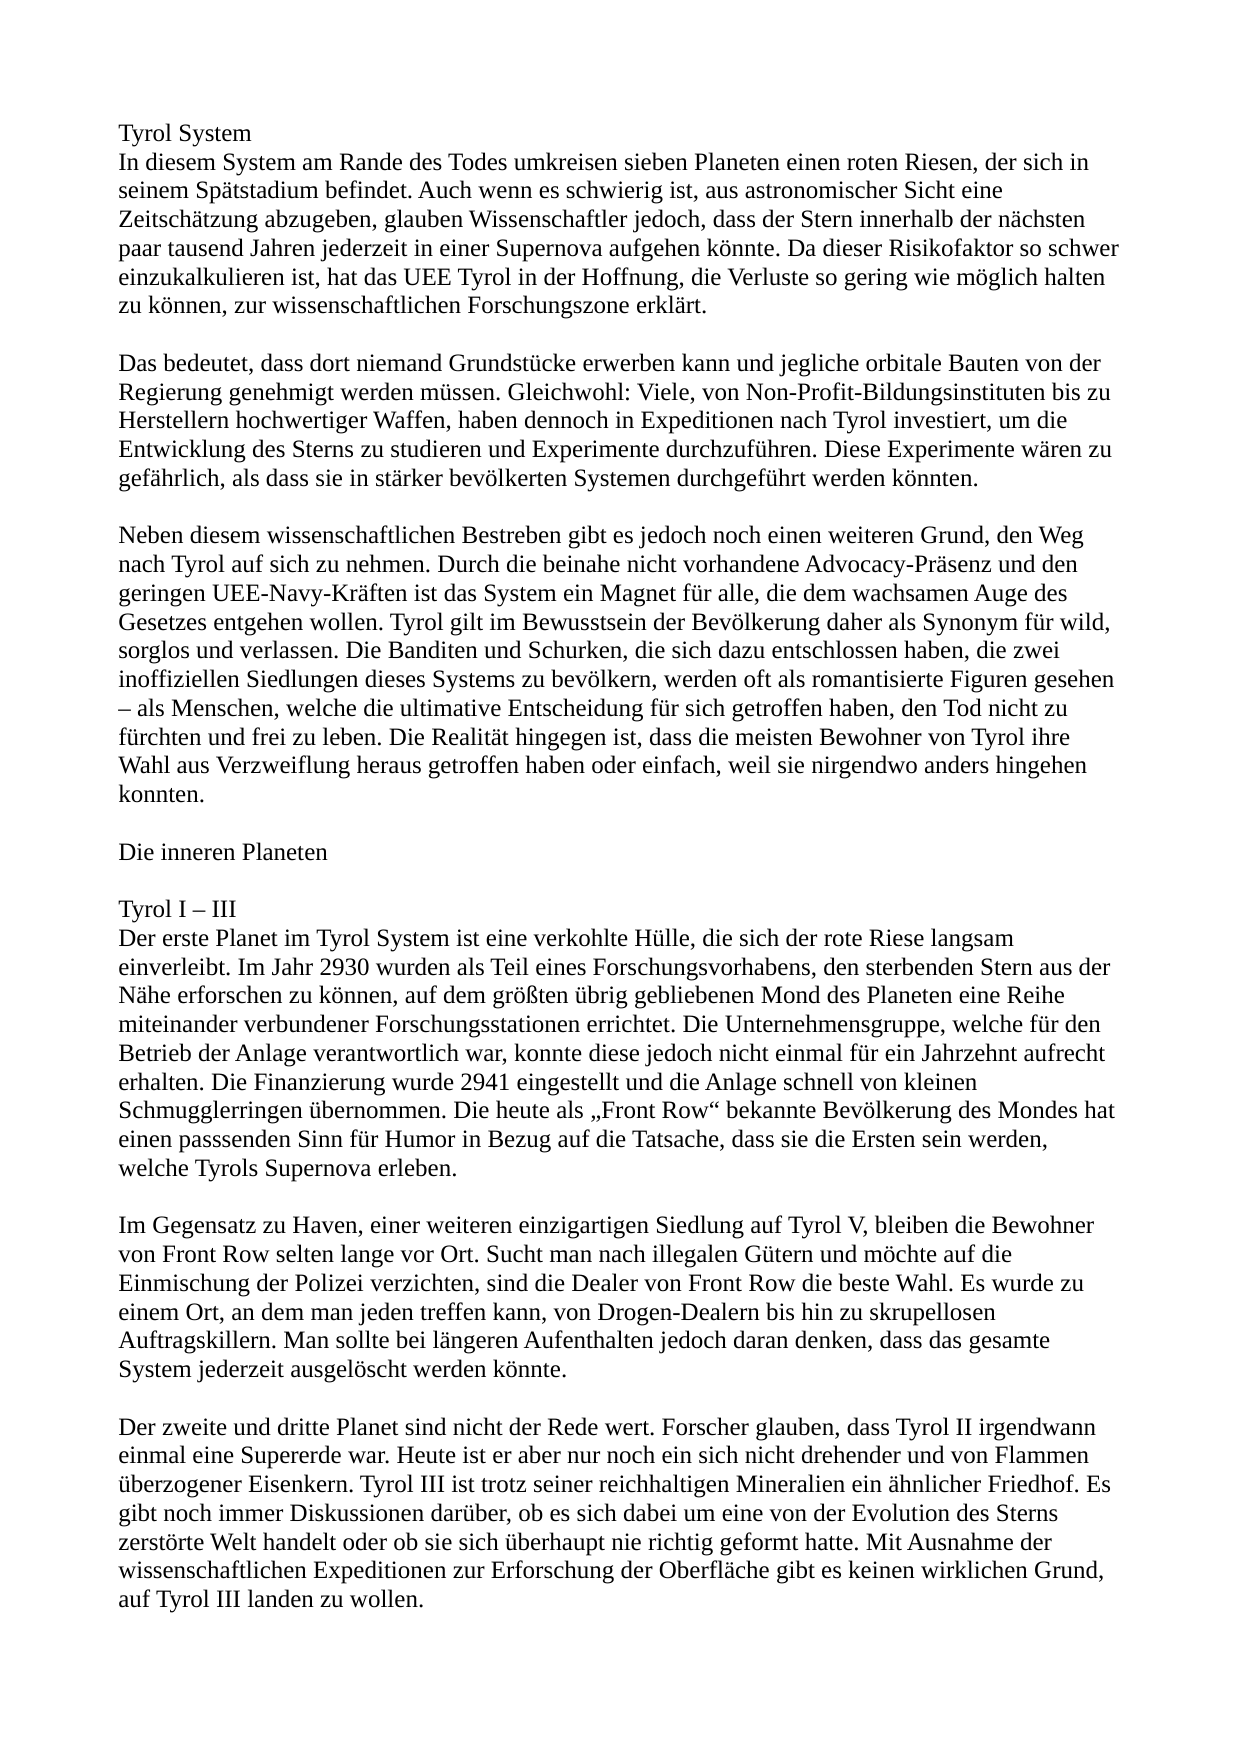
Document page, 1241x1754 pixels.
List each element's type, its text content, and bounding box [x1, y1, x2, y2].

text Im Gegensatz zu Haven, einer weiteren einzigartigen Siedlung auf Tyrol V, bleiben die Bewohner von Front Row selten lange vor Ort. Sucht man nach illegalen Gütern und möchte auf die Einmischung der Polizei verzichten, sind die Dealer von Front Row die beste Wahl. Es wurde zu einem Ort, an dem man jeden treffen kann, von Drogen-Dealern bis hin zu skrupellosen Auftragskillern. Man sollte bei längeren Aufenthalten jedoch daran denken, dass das gesamte System jederzeit ausgelöscht werden könnte. [118, 1211, 1122, 1383]
text In diesem System am Rande des Todes umkreisen sieben Planeten einen roten Riesen, der sich in seinem Spätstadium befindet. Auch wenn es schwierig ist, aus astronomischer Sicht eine Zeitschätzung abzugeben, glauben Wissenschaftler jedoch, dass der Stern innerhalb der nächsten paar tausend Jahren jederzeit in einer Supernova aufgehen könnte. Da dieser Risikofaktor so schwer einzukalkulieren ist, hat das UEE Tyrol in der Hoffnung, die Verluste so gering wie möglich halten zu können, zur wissenschaftlichen Forschungszone erklärt. [118, 147, 1122, 319]
text Das bedeutet, dass dort niemand Grundstücke erwerben kann und jegliche orbitale Bauten von der Regierung genehmigt werden müssen. Gleichwohl: Viele, von Non-Profit-Bildungsinstituten bis zu Herstellern hochwertiger Waffen, haben dennoch in Expeditionen nach Tyrol investiert, um die Entwicklung des Sterns zu studieren und Experimente durchzuführen. Diese Experimente wären zu gefährlich, als dass sie in stärker bevölkerten Systemen durchgeführt werden könnten. [118, 348, 1122, 492]
text Die inneren Planeten [118, 837, 1122, 866]
text Tyrol I – III [118, 894, 1122, 923]
text Neben diesem wissenschaftlichen Bestreben gibt es jedoch noch einen weiteren Grund, den Weg nach Tyrol auf sich zu nehmen. Durch die beinahe nicht vorhandene Advocacy-Präsenz und den geringen UEE-Navy-Kräften ist das System ein Magnet für alle, die dem wachsamen Auge des Gesetzes entgehen wollen. Tyrol gilt im Bewusstsein der Bevölkerung daher als Synonym für wild, sorglos und verlassen. Die Banditen und Schurken, die sich dazu entschlossen haben, die zwei inoffiziellen Siedlungen dieses Systems zu bevölkern, werden oft als romantisierte Figuren gesehen – als Menschen, welche die ultimative Entscheidung für sich getroffen haben, den Tod nicht zu fürchten und frei zu leben. Die Realität hingegen ist, dass die meisten Bewohner von Tyrol ihre Wahl aus Verzweiflung heraus getroffen haben oder einfach, weil sie nirgendwo anders hingehen konnten. [118, 521, 1122, 808]
text Der erste Planet im Tyrol System ist eine verkohlte Hülle, die sich der rote Riese langsam einverleibt. Im Jahr 2930 wurden als Teil eines Forschungsvorhabens, den sterbenden Stern aus der Nähe erforschen zu können, auf dem größten übrig gebliebenen Mond des Planeten eine Reihe miteinander verbundener Forschungsstationen errichtet. Die Unternehmensgruppe, welche für den Betrieb der Anlage verantwortlich war, konnte diese jedoch nicht einmal für ein Jahrzehnt aufrecht erhalten. Die Finanzierung wurde 2941 eingestellt und die Anlage schnell von kleinen Schmugglerringen übernommen. Die heute als „Front Row“ bekannte Bevölkerung des Mondes hat einen passsenden Sinn für Humor in Bezug auf die Tatsache, dass sie die Ersten sein werden, welche Tyrols Supernova erleben. [118, 923, 1122, 1182]
text Der zweite und dritte Planet sind nicht der Rede wert. Forscher glauben, dass Tyrol II irgendwann einmal eine Supererde war. Heute ist er aber nur noch ein sich nicht drehender und von Flammen überzogener Eisenkern. Tyrol III ist trotz seiner reichhaltigen Mineralien ein ähnlicher Friedhof. Es gibt noch immer Diskussionen darüber, ob es sich dabei um eine von der Evolution des Sterns zerstörte Welt handelt oder ob sie sich überhaupt nie richtig geformt hatte. Mit Ausnahme der wissenschaftlichen Expeditionen zur Erforschung der Oberfläche gibt es keinen wirklichen Grund, auf Tyrol III landen zu wollen. [118, 1412, 1122, 1613]
text Tyrol System [118, 118, 1122, 147]
